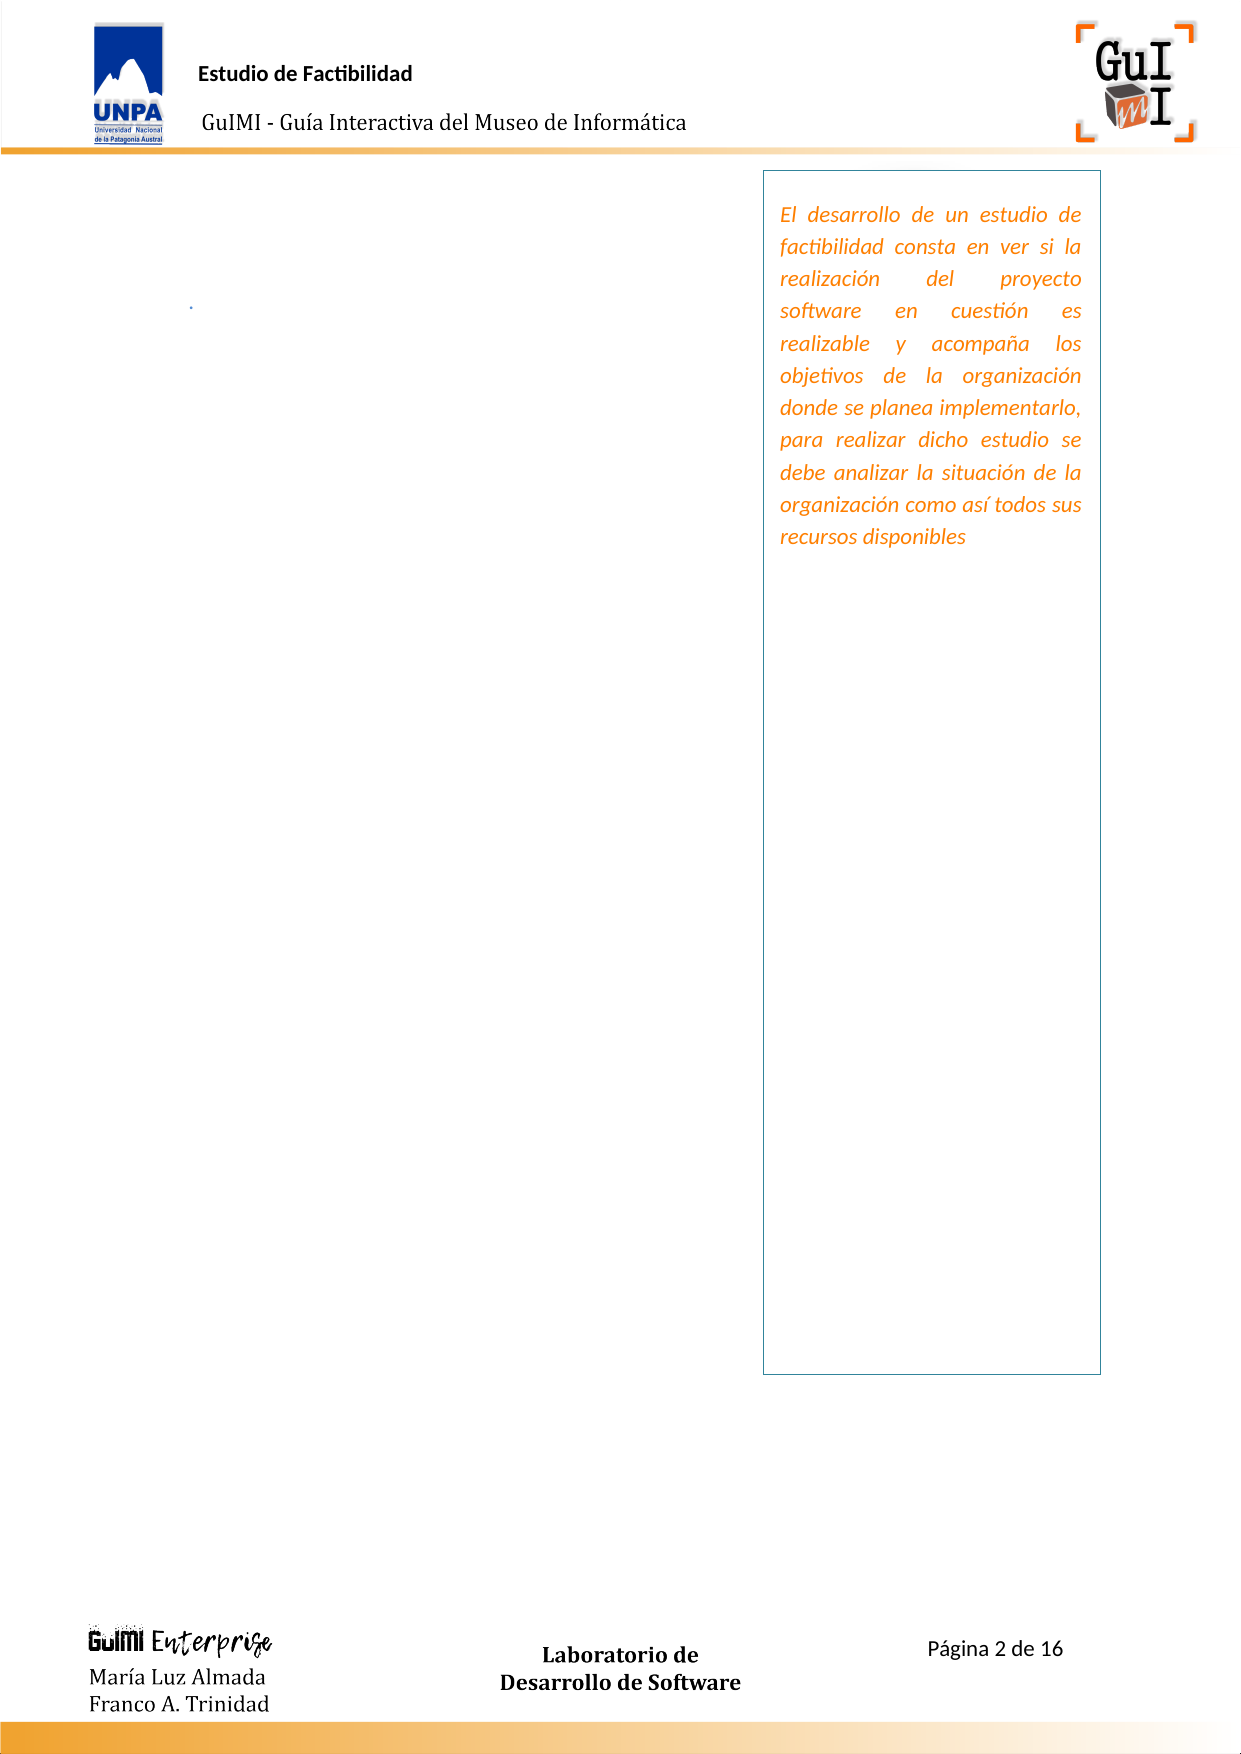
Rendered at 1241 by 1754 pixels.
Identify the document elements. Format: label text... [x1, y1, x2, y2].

text . [188, 287, 763, 315]
text El desarrollo de un estudio de factibilidad consta en ver si la realización del proyecto software en cuestión es realizable y acompaña los objetivos de la organización donde se planea implementarlo, para realizar dicho estudio se debe analizar la situación de la organización como así todos sus recursos disponibles [780, 200, 1084, 550]
picture [0, 0, 1241, 155]
picture [792, 161, 1035, 170]
picture [0, 1613, 1241, 1754]
